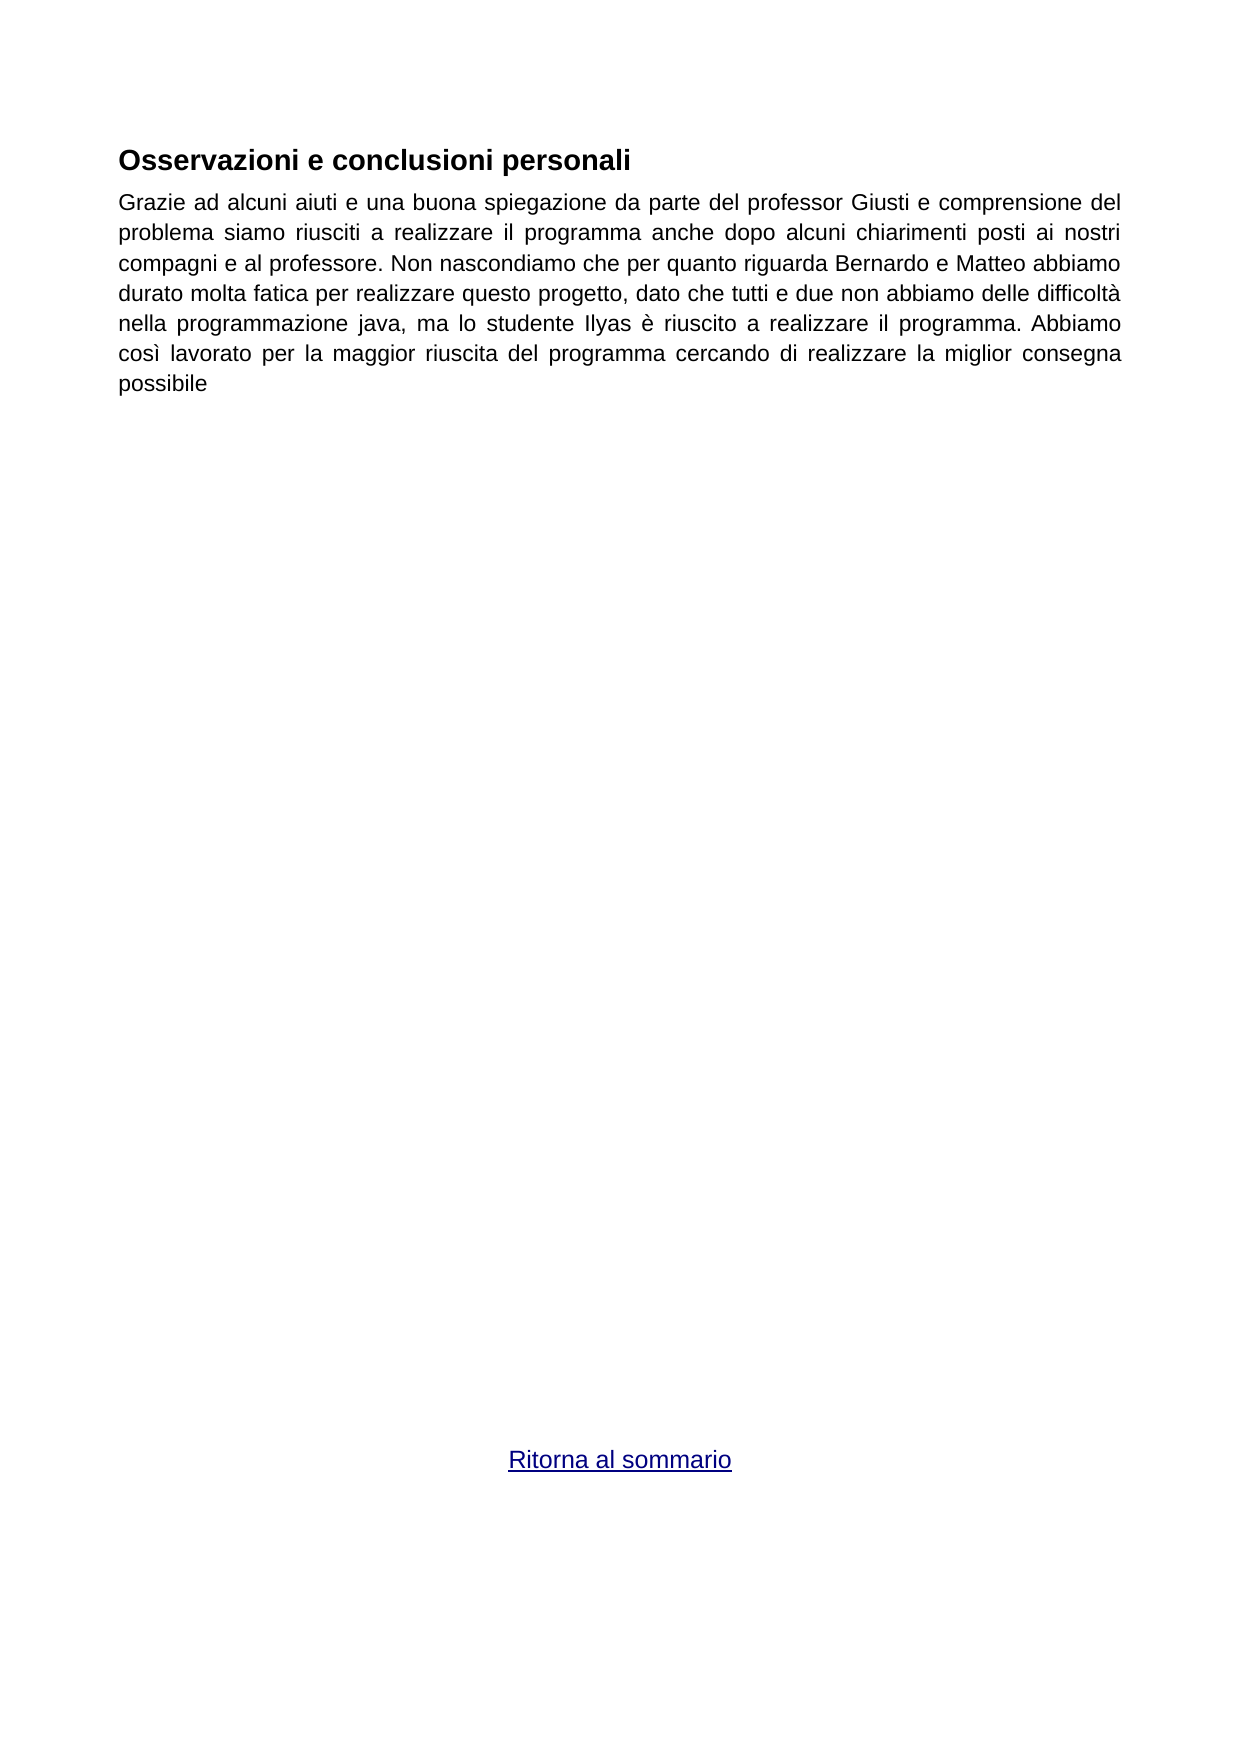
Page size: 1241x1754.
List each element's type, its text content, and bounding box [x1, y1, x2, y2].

subtitle Osservazioni e conclusioni personali [118, 143, 1122, 177]
text Ritorna al sommario [118, 1445, 1122, 1474]
text Grazie ad alcuni aiuti e una buona spiegazione da parte del professor Giusti e comprensione del problema siamo riusciti a realizzare il programma anche dopo alcuni chiarimenti posti ai nostri compagni e al professore. Non nascondiamo che per quanto riguarda Bernardo e Matteo abbiamo durato molta fatica per realizzare questo progetto, dato che tutti e due non abbiamo delle difficoltà nella programmazione java, ma lo studente Ilyas è riuscito a realizzare il programma. Abbiamo così lavorato per la maggior riuscita del programma cercando di realizzare la miglior consegna possibile [118, 189, 1122, 397]
